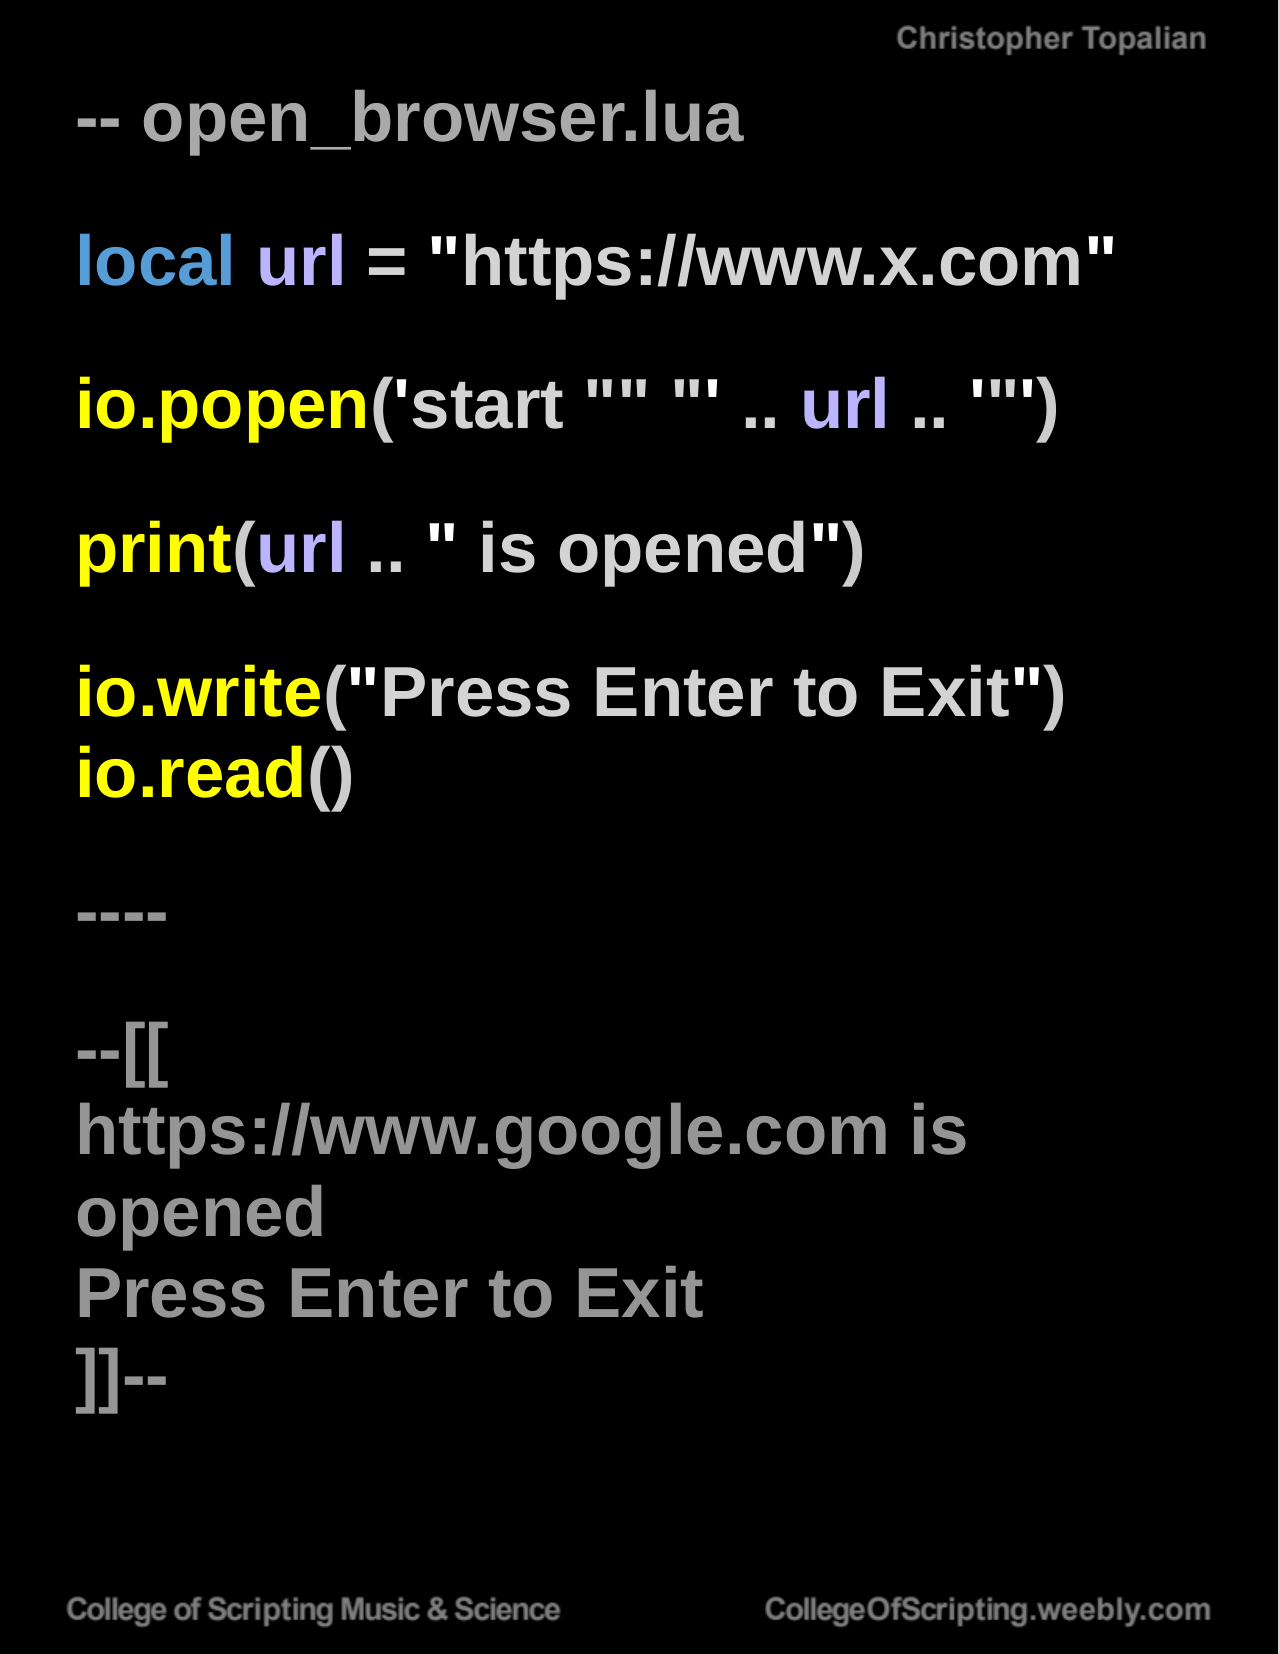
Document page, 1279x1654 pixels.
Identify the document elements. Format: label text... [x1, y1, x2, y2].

text io.popen('start "" "' .. url .. '"') [75, 362, 1203, 444]
text https://www.google.com is opened [75, 1088, 1203, 1251]
text print(url .. " is opened") [75, 506, 1203, 588]
text --[[ [75, 1007, 1203, 1088]
text local url = "https://www.x.com" [75, 219, 1203, 300]
text Press Enter to Exit [75, 1251, 1203, 1333]
text io.write("Press Enter to Exit") [75, 650, 1203, 731]
text io.read() [75, 731, 1203, 813]
text -- open_browser.lua [75, 75, 1203, 156]
text ---- [75, 869, 1203, 951]
text ]]-- [75, 1333, 1203, 1414]
